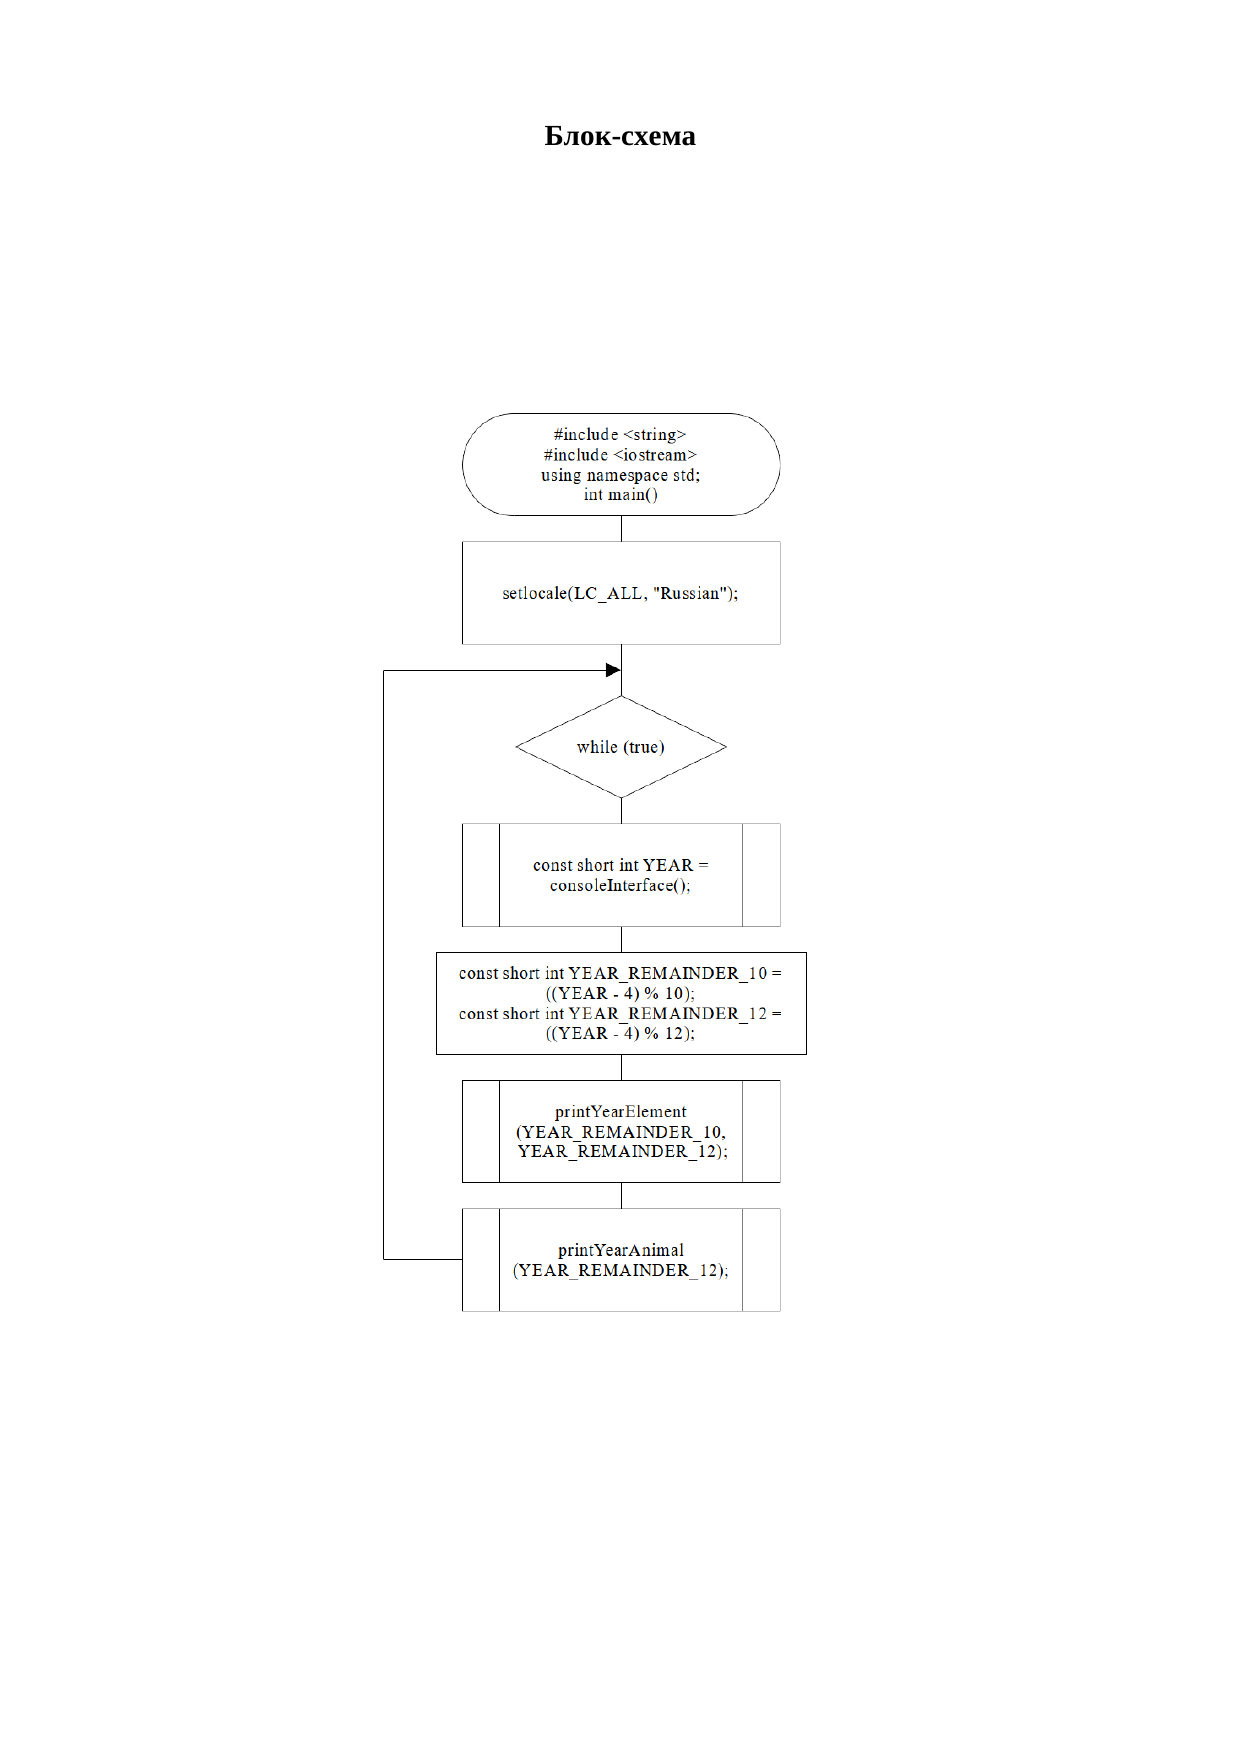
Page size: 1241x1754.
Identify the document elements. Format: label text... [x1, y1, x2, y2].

picture [118, 151, 1123, 1572]
text Блок-схема [118, 118, 1122, 151]
